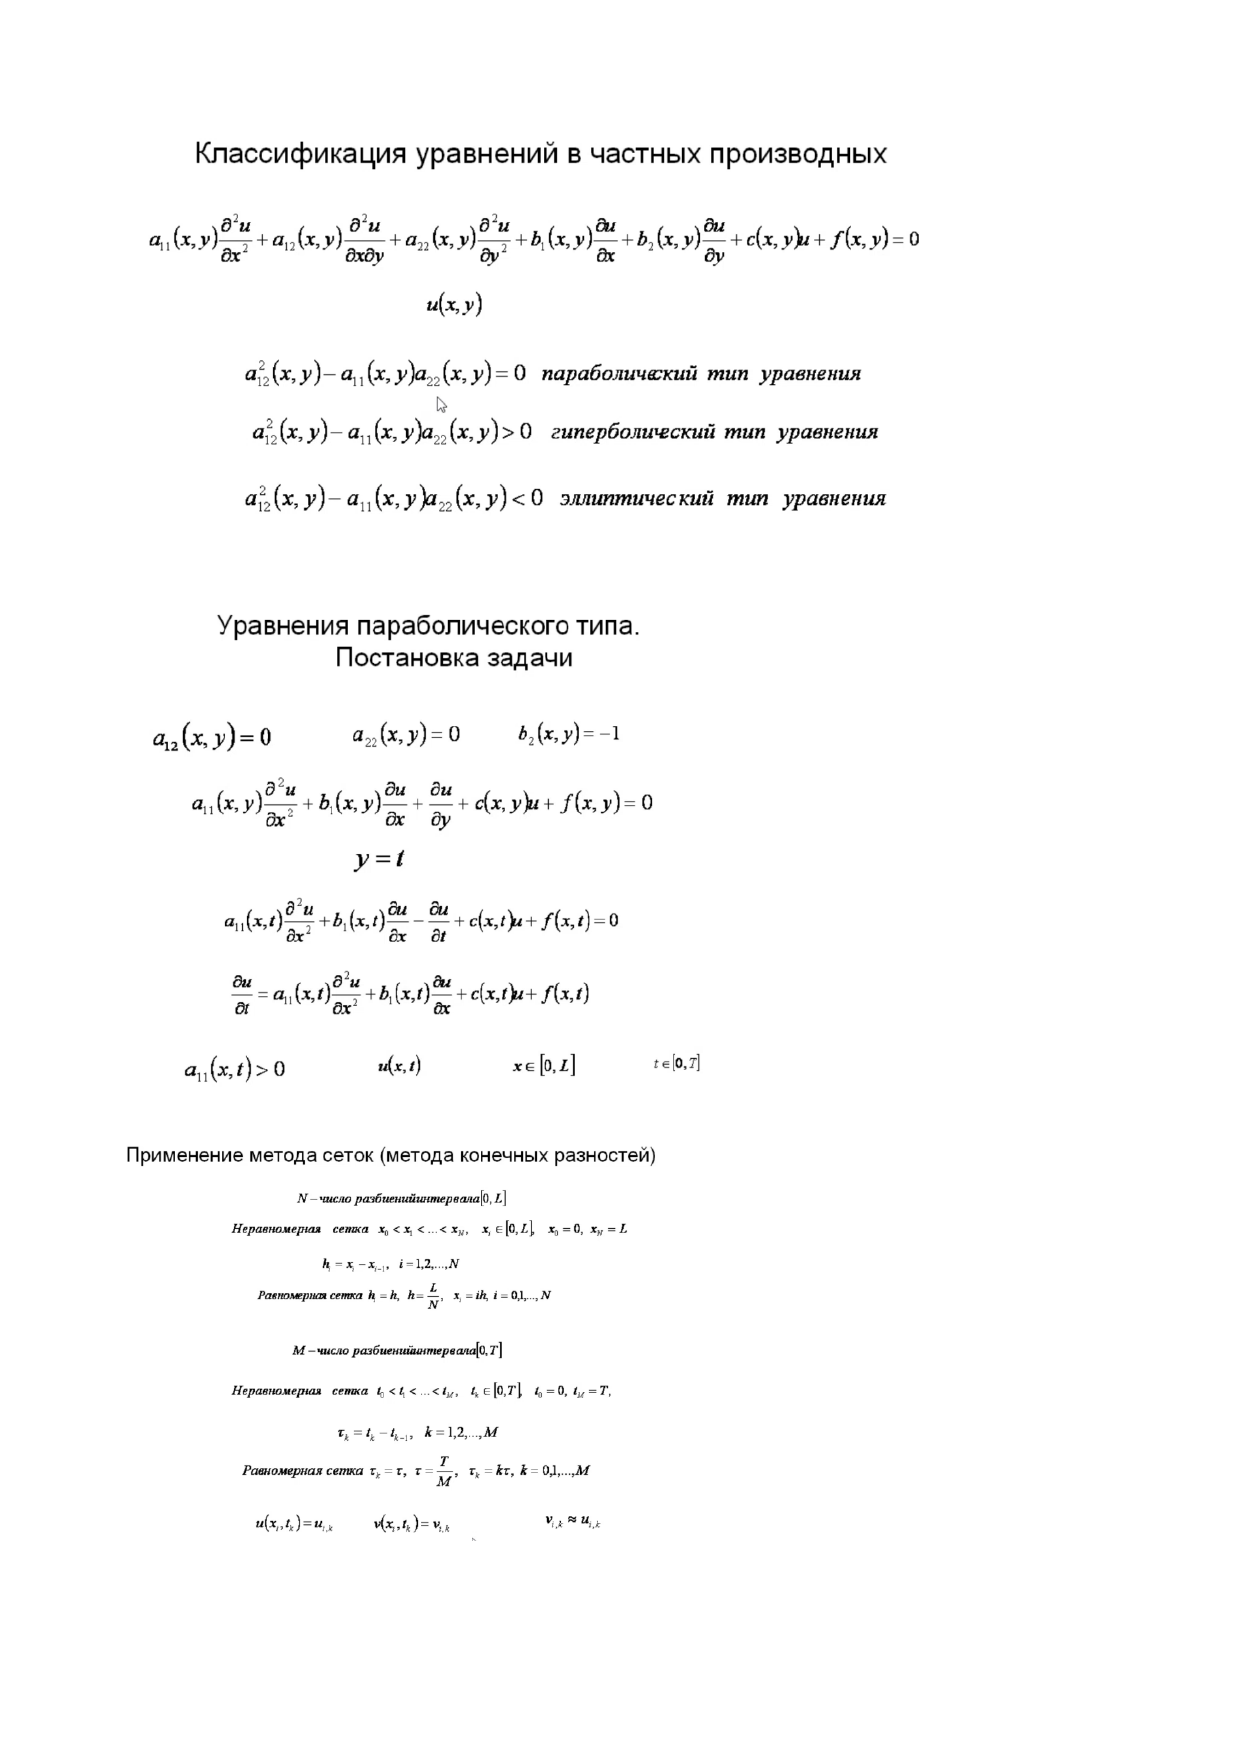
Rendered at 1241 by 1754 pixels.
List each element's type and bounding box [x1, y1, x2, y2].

picture [118, 1140, 669, 1541]
picture [118, 118, 977, 570]
picture [118, 598, 781, 1112]
